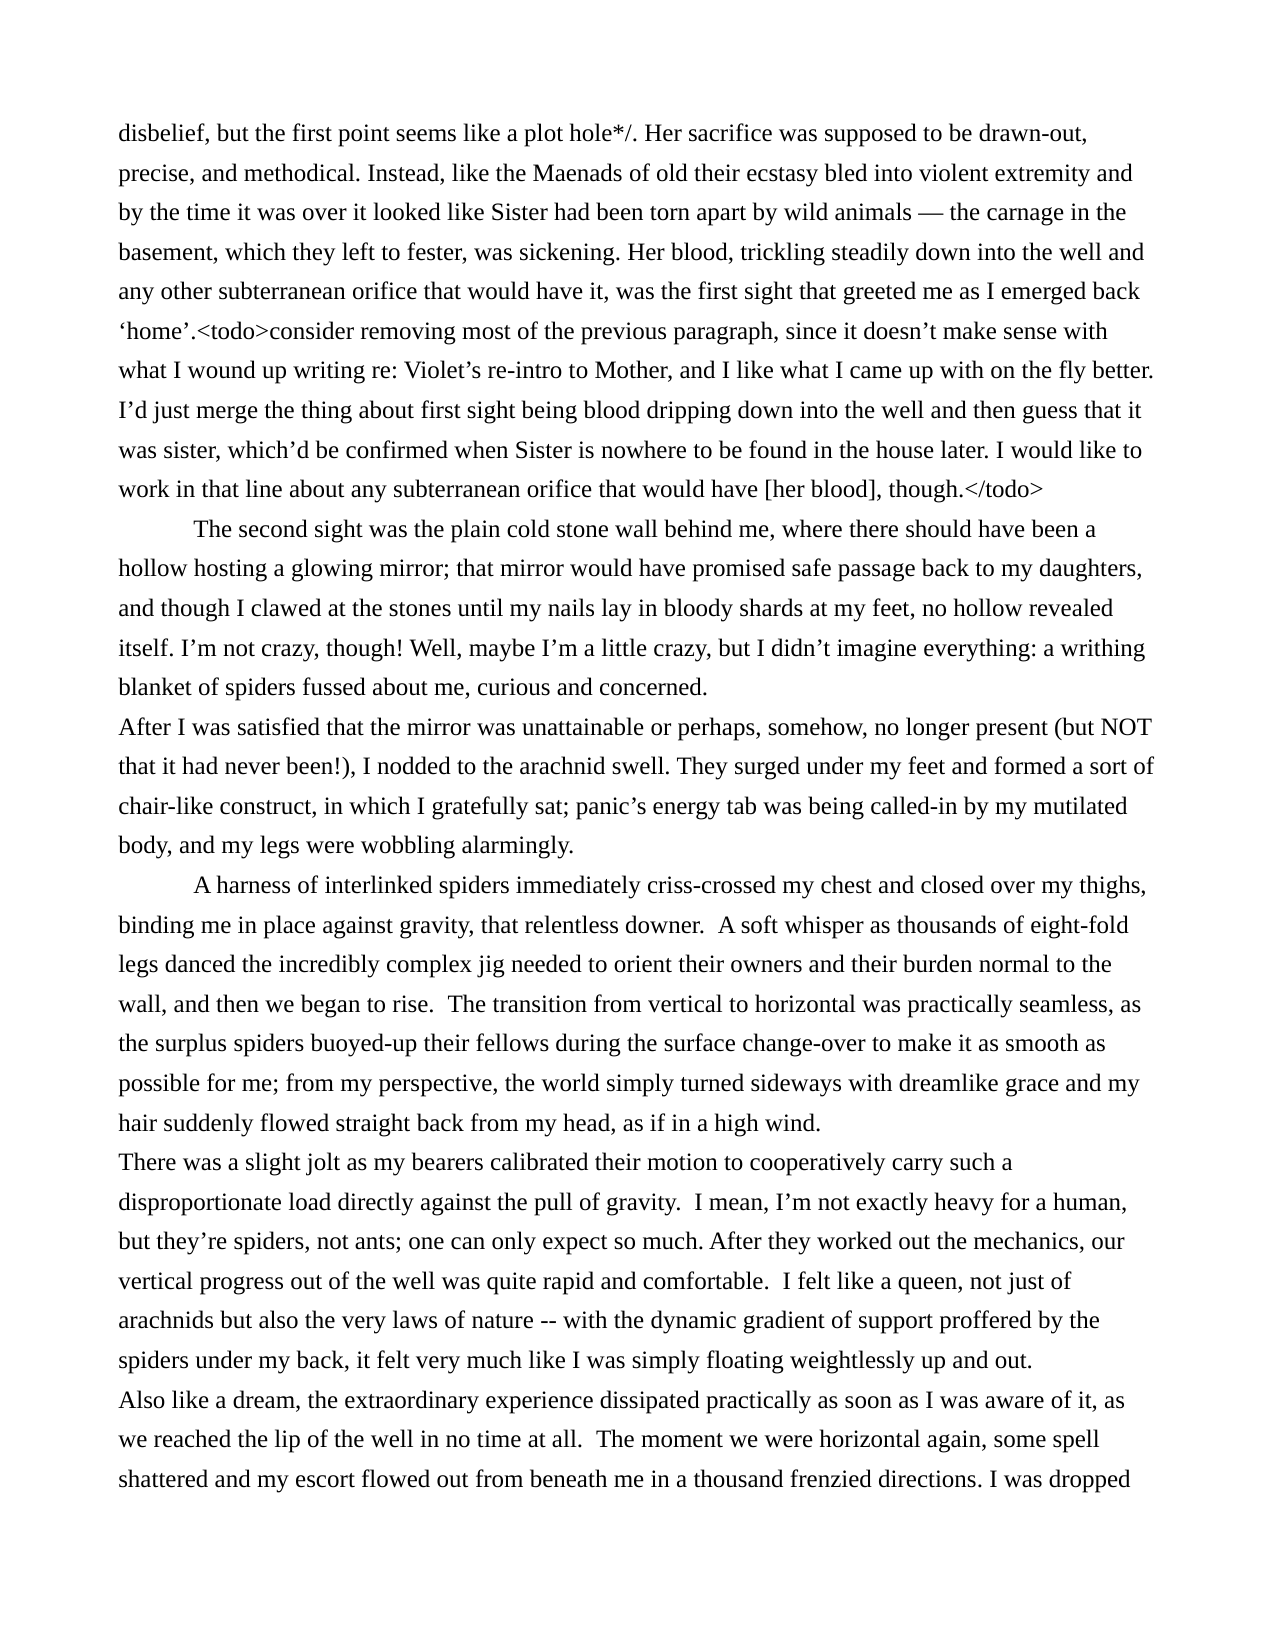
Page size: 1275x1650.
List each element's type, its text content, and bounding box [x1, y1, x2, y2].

text Also like a dream, the extraordinary experience dissipated practically as soon as I was aware of it, as we reached the lip of the well in no time at all. The moment we were horizontal again, some spell shattered and my escort flowed out from beneath me in a thousand frenzied directions. I was dropped [118, 1385, 1157, 1493]
text There was a slight jolt as my bearers calibrated their motion to cooperatively carry such a disproportionate load directly against the pull of gravity. I mean, I’m not exactly heavy for a human, but they’re spiders, not ants; one can only expect so much. After they worked out the mechanics, our vertical progress out of the well was quite rapid and comfortable. I felt like a queen, not just of arachnids but also the very laws of nature -- with the dynamic gradient of support proffered by the spiders under my back, it felt very much like I was simply floating weightlessly up and out. [118, 1147, 1157, 1374]
text The second sight was the plain cold stone wall behind me, where there should have been a hollow hosting a glowing mirror; that mirror would have promised safe passage back to my daughters, and though I clawed at the stones until my nails lay in bloody shards at my feet, no hollow revealed itself. I’m not crazy, though! Well, maybe I’m a little crazy, but I didn’t imagine everything: a writhing blanket of spiders fussed about me, curious and concerned. [118, 514, 1157, 701]
text After I was satisfied that the mirror was unattainable or perhaps, somehow, no longer present (but NOT that it had never been!), I nodded to the arachnid swell. They surged under my feet and formed a sort of chair-like construct, in which I gratefully sat; panic’s energy tab was being called-in by my mutilated body, and my legs were wobbling alarmingly. [118, 712, 1157, 859]
text A harness of interlinked spiders immediately criss-crossed my chest and closed over my thighs, binding me in place against gravity, that relentless downer. A soft whisper as thousands of eight-fold legs danced the incredibly complex jig needed to orient their owners and their burden normal to the wall, and then we began to rise. The transition from vertical to horizontal was practically seamless, as the surplus spiders buoyed-up their fellows during the surface change-over to make it as smooth as possible for me; from my perspective, the world simply turned sideways with dreamlike grace and my hair suddenly flowed straight back from my head, as if in a high wind. [118, 870, 1157, 1136]
text disbelief, but the first point seems like a plot hole*/. Her sacrifice was supposed to be drawn-out, precise, and methodical. Instead, like the Maenads of old their ecstasy bled into violent extremity and by the time it was over it looked like Sister had been torn apart by wild animals — the carnage in the basement, which they left to fester, was sickening. Her blood, trickling steadily down into the well and any other subterranean orifice that would have it, was the first sight that greeted me as I emerged back ‘home’.<todo>consider removing most of the previous paragraph, since it doesn’t make sense with what I wound up writing re: Violet’s re-intro to Mother, and I like what I came up with on the fly better. I’d just merge the thing about first sight being blood dripping down into the well and then guess that it was sister, which’d be confirmed when Sister is nowhere to be found in the house later. I would like to work in that line about any subterranean orifice that would have [her blood], though.</todo> [118, 118, 1157, 503]
